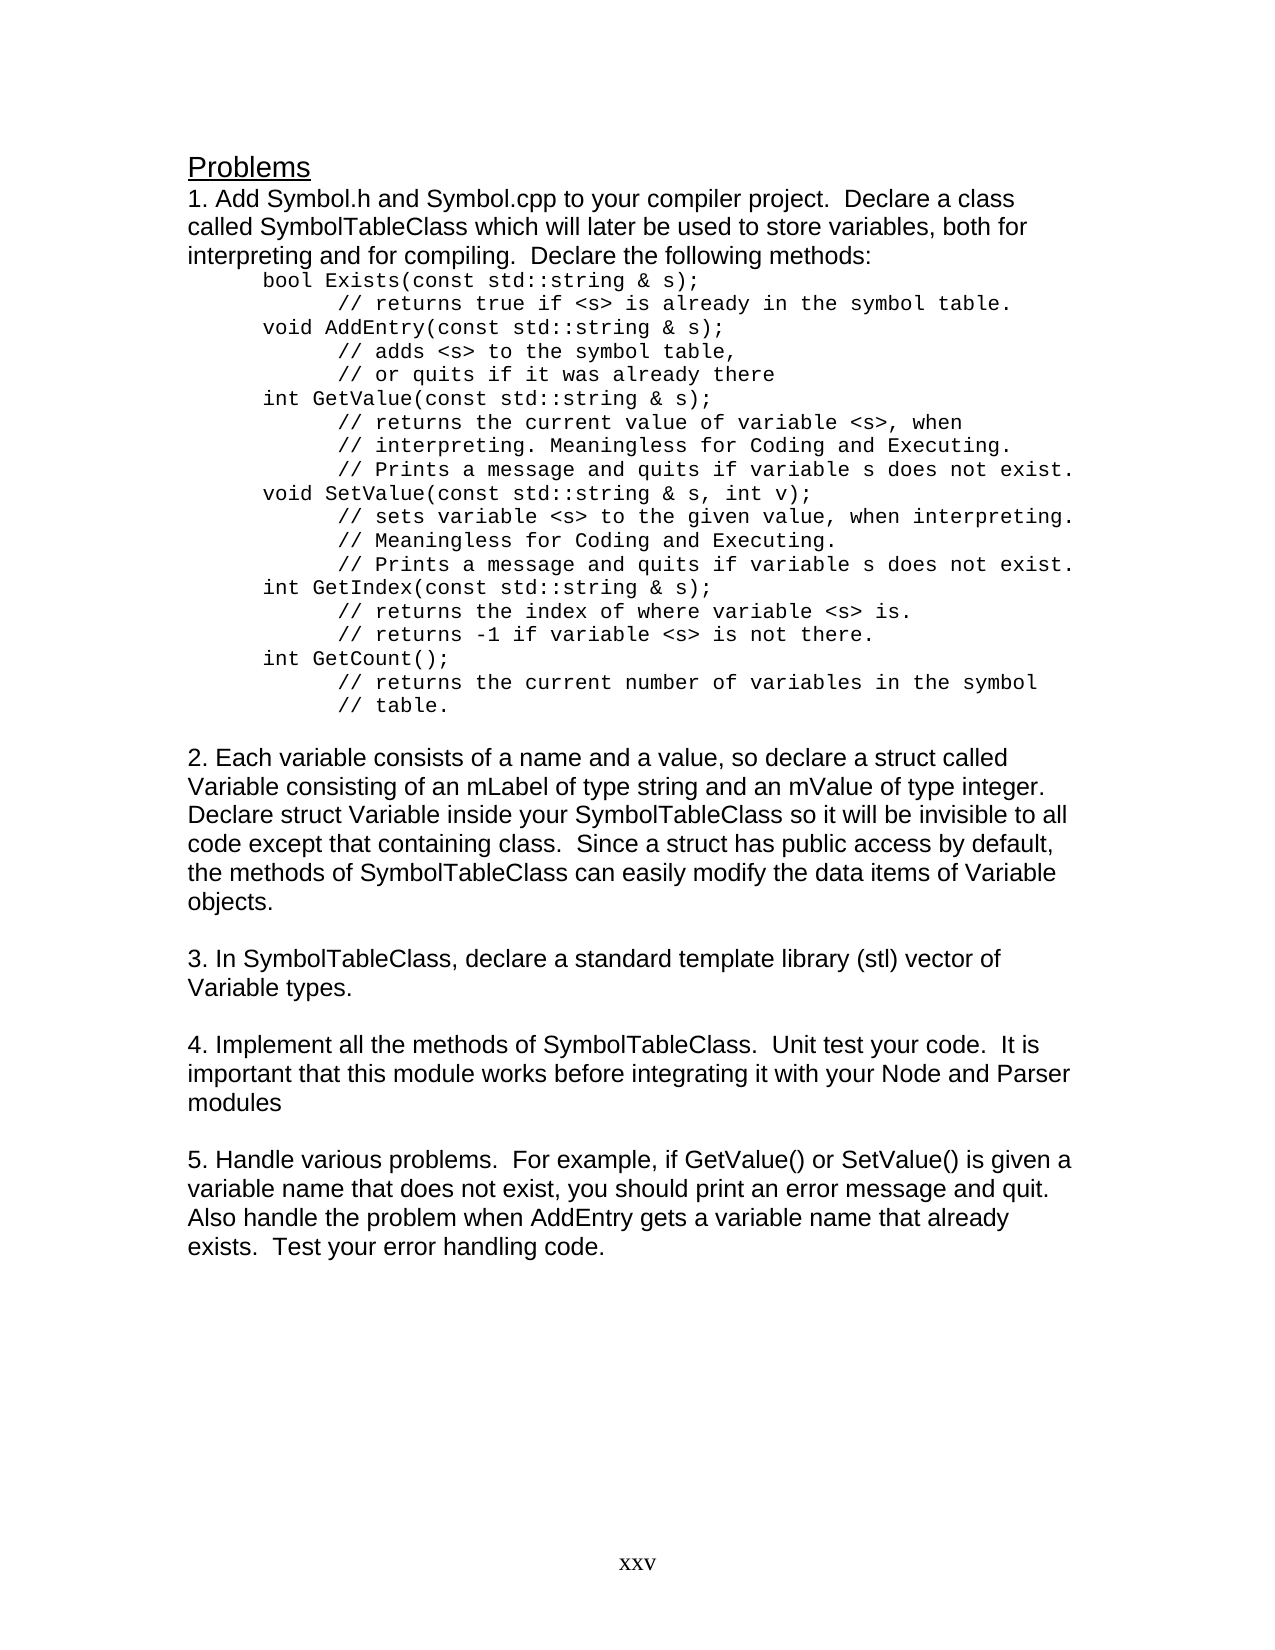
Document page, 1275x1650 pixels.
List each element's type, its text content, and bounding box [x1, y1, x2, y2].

text // returns true if <s> is already in the symbol table. [262, 293, 1087, 317]
text // returns the index of where variable <s> is. [337, 601, 1087, 624]
text bool Exists(const std::string & s); [187, 270, 1087, 293]
text 5. Handle various problems. For example, if GetValue() or SetValue() is given a variable name that does not exist, you should print an error message and quit. Also handle the problem when AddEntry gets a variable name that already exists. Test your error handling code. [187, 1145, 1087, 1260]
text void AddEntry(const std::string & s); [187, 317, 1087, 341]
text 2. Each variable consists of a name and a value, so declare a struct called Variable consisting of an mLabel of type string and an mValue of type integer. Declare struct Variable inside your SymbolTableClass so it will be invisible to all code except that containing class. Since a struct has public access by default, the methods of SymbolTableClass can easily modify the data items of Variable objects. [187, 743, 1087, 915]
text // returns the current number of variables in the symbol [337, 672, 1087, 695]
text // Meaningless for Coding and Executing. [262, 530, 1087, 553]
text 3. In SymbolTableClass, declare a standard template library (stl) vector of Variable types. [187, 944, 1087, 1001]
text // sets variable <s> to the given value, when interpreting. [262, 506, 1087, 530]
text int GetValue(const std::string & s); [187, 388, 1087, 412]
text // table. [337, 695, 1087, 719]
text // returns the current value of variable <s>, when [337, 412, 1087, 435]
text // or quits if it was already there [262, 364, 1087, 388]
text 1. Add Symbol.h and Symbol.cpp to your compiler project. Declare a class called SymbolTableClass which will later be used to store variables, both for interpreting and for compiling. Declare the following methods: [187, 183, 1087, 270]
text int GetCount(); [187, 648, 1087, 672]
text 4. Implement all the methods of SymbolTableClass. Unit test your code. It is important that this module works before integrating it with your Node and Parser modules [187, 1030, 1087, 1116]
text // adds <s> to the symbol table, [262, 341, 1087, 364]
text void SetValue(const std::string & s, int v); [187, 483, 1087, 506]
text // returns -1 if variable <s> is not there. [337, 624, 1087, 648]
text // Prints a message and quits if variable s does not exist. [337, 459, 1087, 483]
subtitle Problems [187, 150, 1087, 183]
text int GetIndex(const std::string & s); [187, 577, 1087, 601]
text // Prints a message and quits if variable s does not exist. [337, 553, 1087, 577]
text // interpreting. Meaningless for Coding and Executing. [337, 435, 1087, 459]
